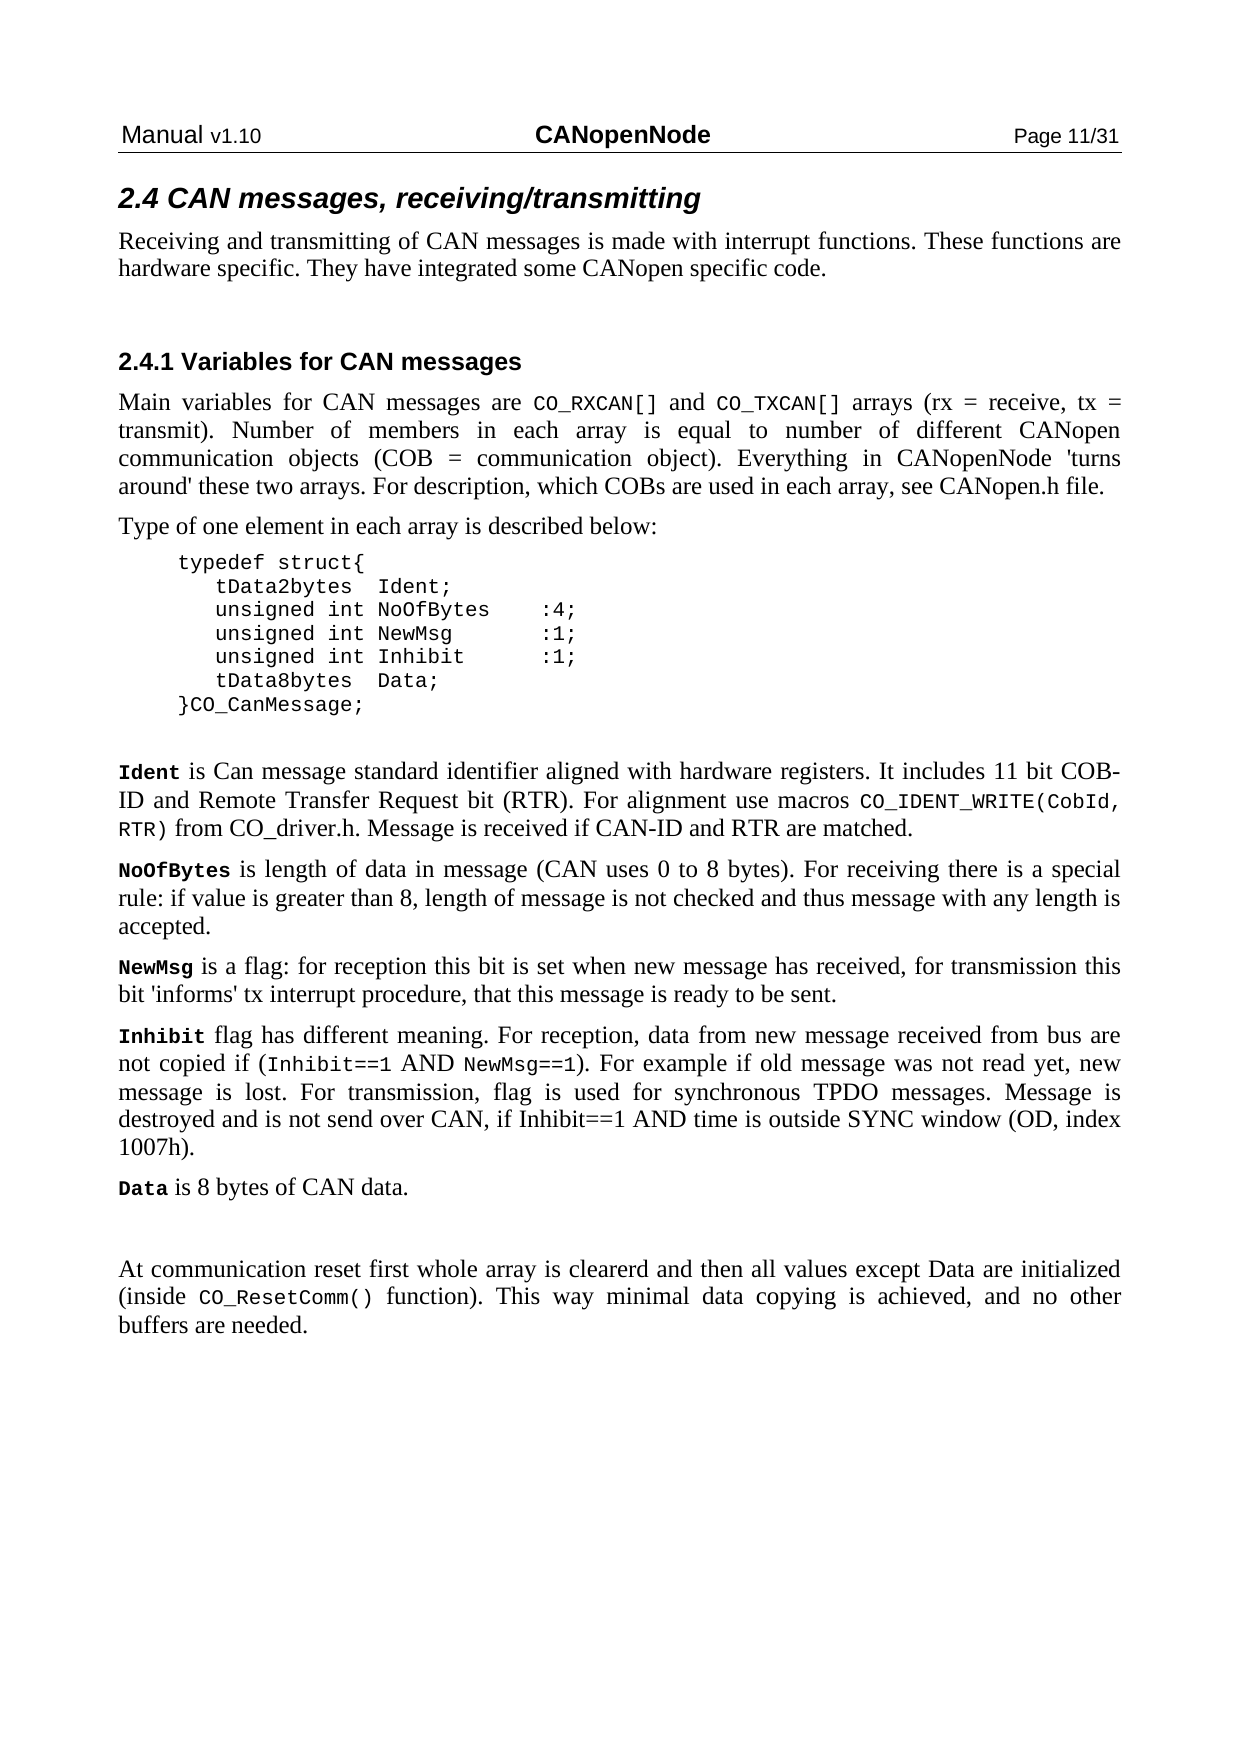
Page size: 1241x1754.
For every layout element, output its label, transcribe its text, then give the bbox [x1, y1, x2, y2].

text Receiving and transmitting of CAN messages is made with interrupt functions. These functions are hardware specific. They have integrated some CANopen specific code. [118, 227, 1122, 282]
text At communication reset first whole array is clearerd and then all values except Data are initialized (inside CO_ResetComm() function). This way minimal data copying is achieved, and no other buffers are needed. [118, 1255, 1122, 1339]
text tData8bytes Data; [177, 670, 1122, 694]
text unsigned int NoOfBytes :4; [177, 599, 1122, 623]
text NoOfBytes is length of data in message (CAN uses 0 to 8 bytes). For receiving there is a special rule: if value is greater than 8, length of message is not checked and thus message with any length is accepted. [118, 856, 1122, 939]
text Data is 8 bytes of CAN data. [118, 1173, 1122, 1202]
text Inhibit flag has different meaning. For reception, data from new message received from bus are not copied if (Inhibit==1 AND NewMsg==1). For example if old message was not read yet, new message is lost. For transmission, flag is used for synchronous TPDO messages. Message is destroyed and is not send over CAN, if Inhibit==1 AND time is outside SYNC window (OD, index 1007h). [118, 1021, 1122, 1161]
text unsigned int Inhibit :1; [177, 647, 1122, 670]
text typedef struct{ [177, 552, 1122, 576]
text Main variables for CAN messages are CO_RXCAN[] and CO_TXCAN[] arrays (rx = receive, tx = transmit). Number of members in each array is equal to number of different CANopen communication objects (COB = communication object). Everything in CANopenNode 'turns around' these two arrays. For description, which COBs are used in each array, see CANopen.h file. [118, 388, 1122, 500]
text NewMsg is a flag: for reception this bit is set when new message has received, for transmission this bit 'informs' tx interrupt procedure, that this message is ready to be sent. [118, 952, 1122, 1008]
text Type of one element in each array is described below: [118, 512, 1122, 540]
text unsigned int NewMsg :1; [177, 623, 1122, 647]
subtitle 2.4.1 Variables for CAN messages [118, 347, 1122, 376]
text Ident is Can message standard identifier aligned with hardware registers. It includes 11 bit COB-ID and Remote Transfer Request bit (RTR). For alignment use macros CO_IDENT_WRITE(CobId, RTR) from CO_driver.h. Message is received if CAN-ID and RTR are matched. [118, 757, 1122, 843]
text }CO_CanMessage; [177, 694, 1122, 717]
text tData2bytes Ident; [177, 576, 1122, 599]
subtitle 2.4 CAN messages, receiving/transmitting [118, 182, 1122, 214]
